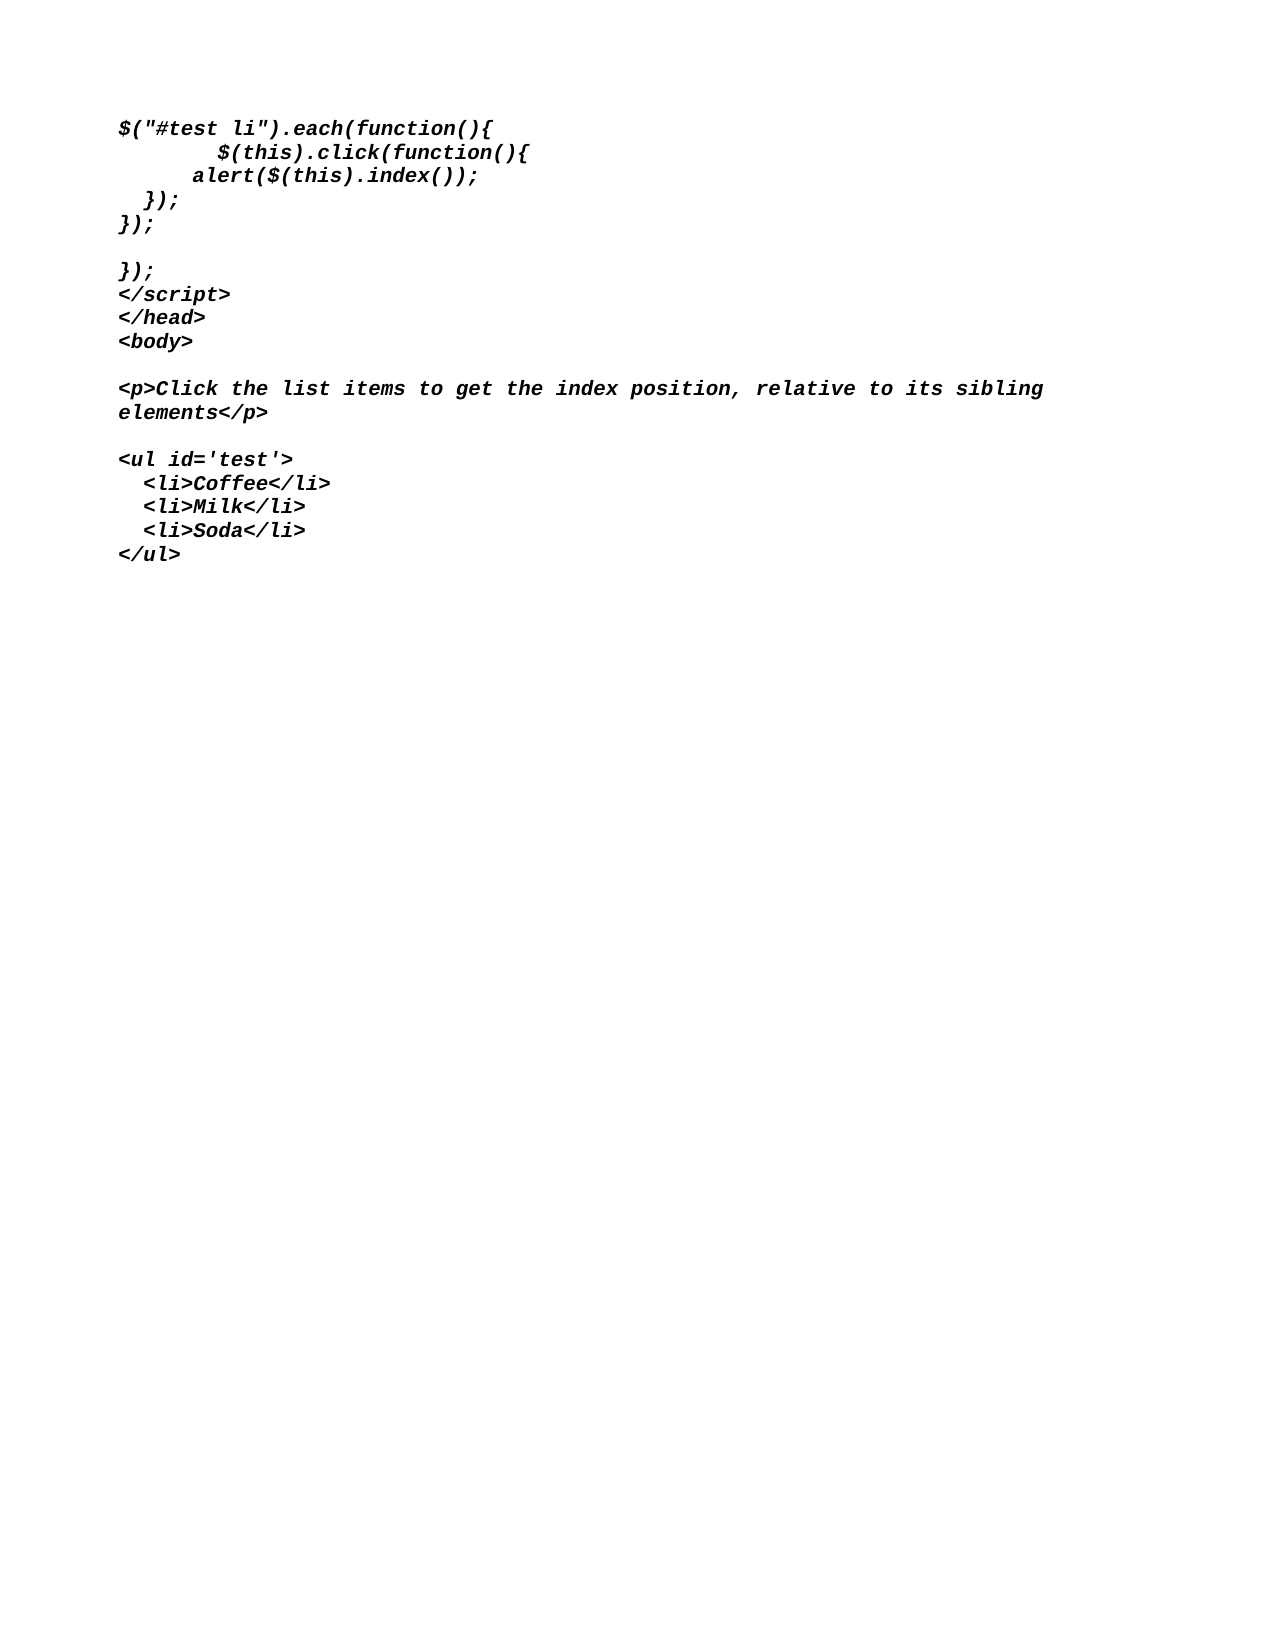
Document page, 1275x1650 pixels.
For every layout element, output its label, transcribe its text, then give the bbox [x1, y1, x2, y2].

text $("#test li").each(function(){ [118, 118, 1157, 142]
text alert($(this).index()); [118, 165, 1157, 189]
text <li>Coffee</li> [118, 473, 1157, 496]
text <ul id='test'> [118, 449, 1157, 473]
text <li>Milk</li> [118, 496, 1157, 520]
text </ul> [118, 544, 1157, 567]
text }); [118, 189, 1157, 213]
text <li>Soda</li> [118, 520, 1157, 544]
text <p>Click the list items to get the index position, relative to its sibling elements</p> [118, 378, 1157, 426]
text </head> [118, 307, 1157, 331]
text $(this).click(function(){ [118, 142, 1157, 165]
text </script> [118, 284, 1157, 307]
text <body> [118, 331, 1157, 354]
text }); [118, 260, 1157, 284]
text }); [118, 213, 1157, 236]
